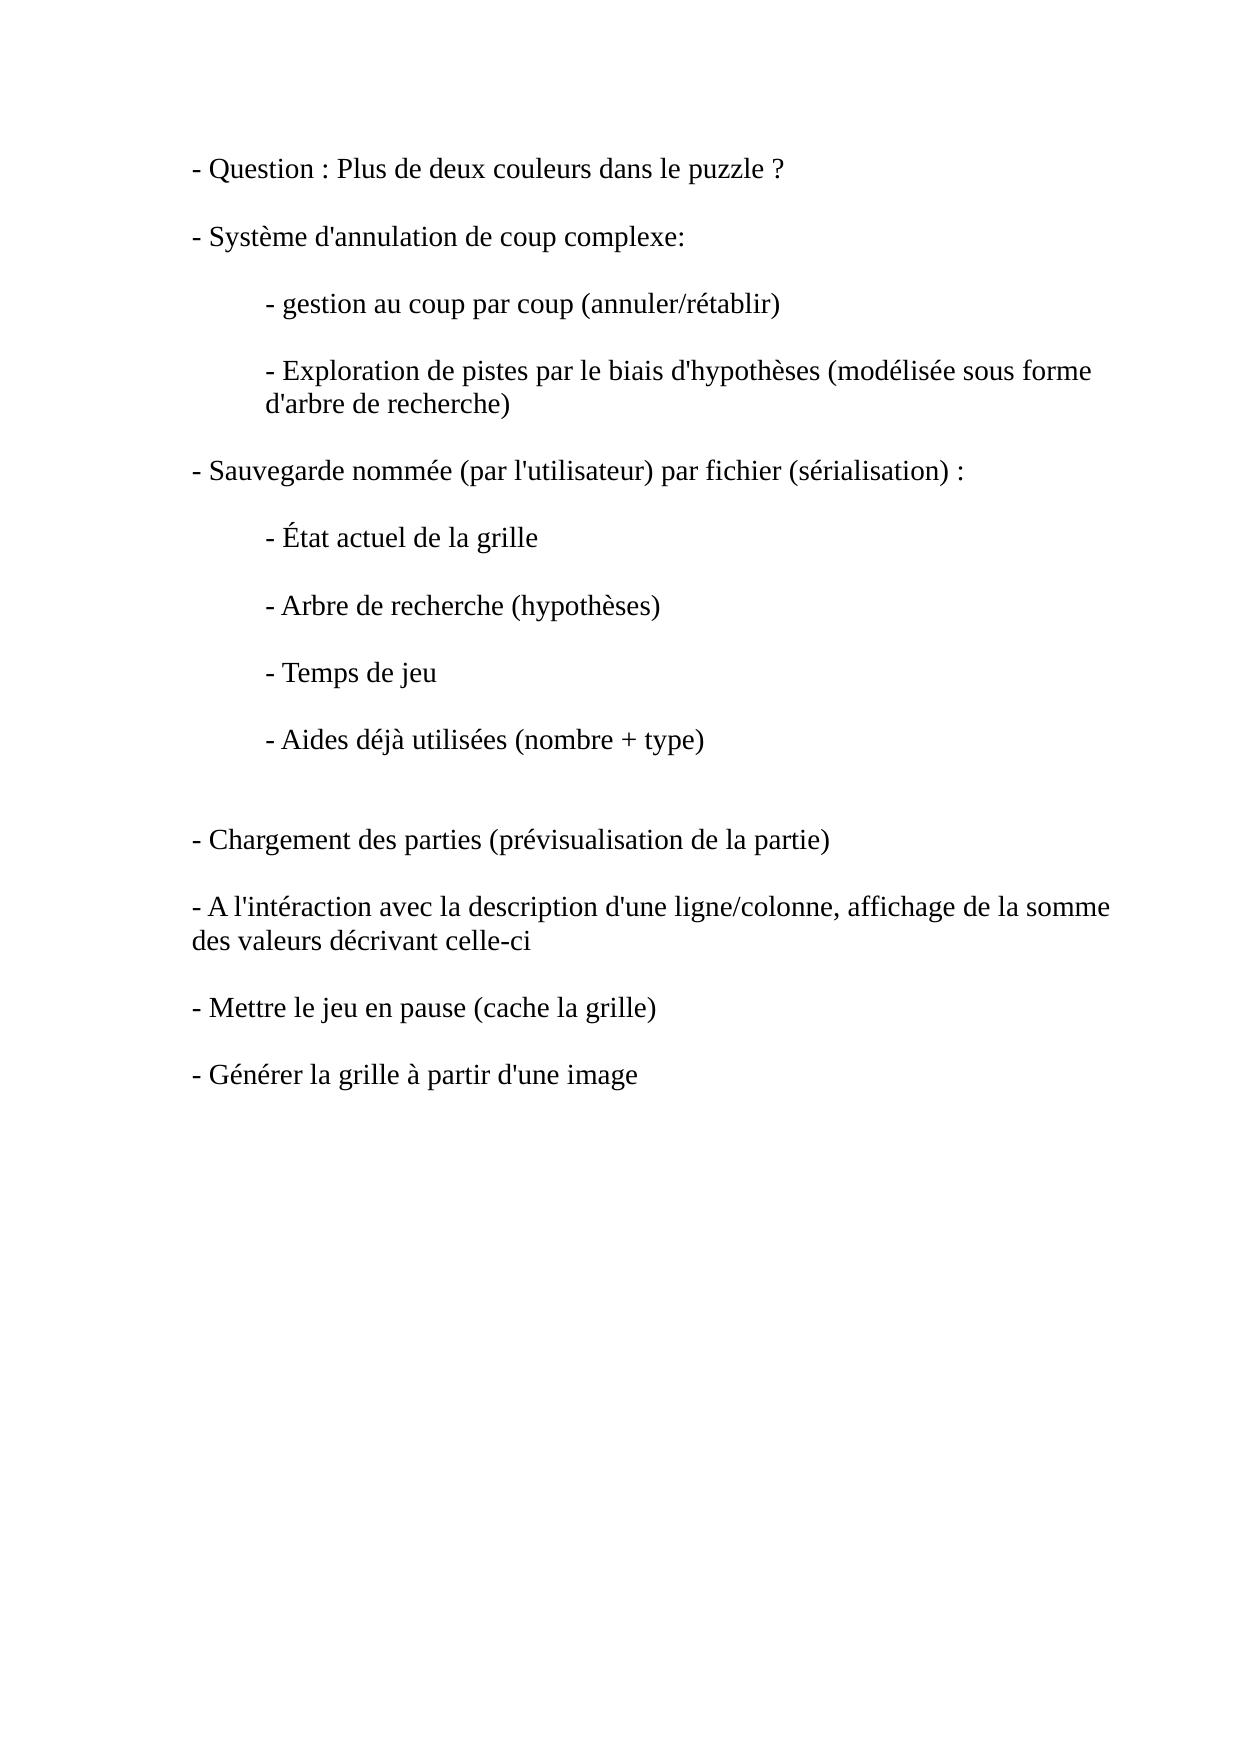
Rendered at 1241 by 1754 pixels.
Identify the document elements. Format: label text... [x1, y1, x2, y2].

text - Temps de jeu [118, 655, 1122, 688]
text - Générer la grille à partir d'une image [118, 1057, 1122, 1091]
text - État actuel de la grille [118, 521, 1122, 554]
text - gestion au coup par coup (annuler/rétablir) [118, 286, 1122, 319]
text - Mettre le jeu en pause (cache la grille) [118, 990, 1122, 1024]
text - Question : Plus de deux couleurs dans le puzzle ? [118, 152, 1122, 185]
text - Système d'annulation de coup complexe: [118, 219, 1122, 252]
text - Exploration de pistes par le biais d'hypothèses (modélisée sous forme d'arbre de recherche) [118, 353, 1122, 420]
text - A l'intéraction avec la description d'une ligne/colonne, affichage de la somme des valeurs décrivant celle-ci [118, 889, 1122, 957]
text - Aides déjà utilisées (nombre + type) [118, 722, 1122, 755]
text - Sauvegarde nommée (par l'utilisateur) par fichier (sérialisation) : [118, 453, 1122, 487]
text - Arbre de recherche (hypothèses) [118, 588, 1122, 621]
text - Chargement des parties (prévisualisation de la partie) [118, 822, 1122, 856]
